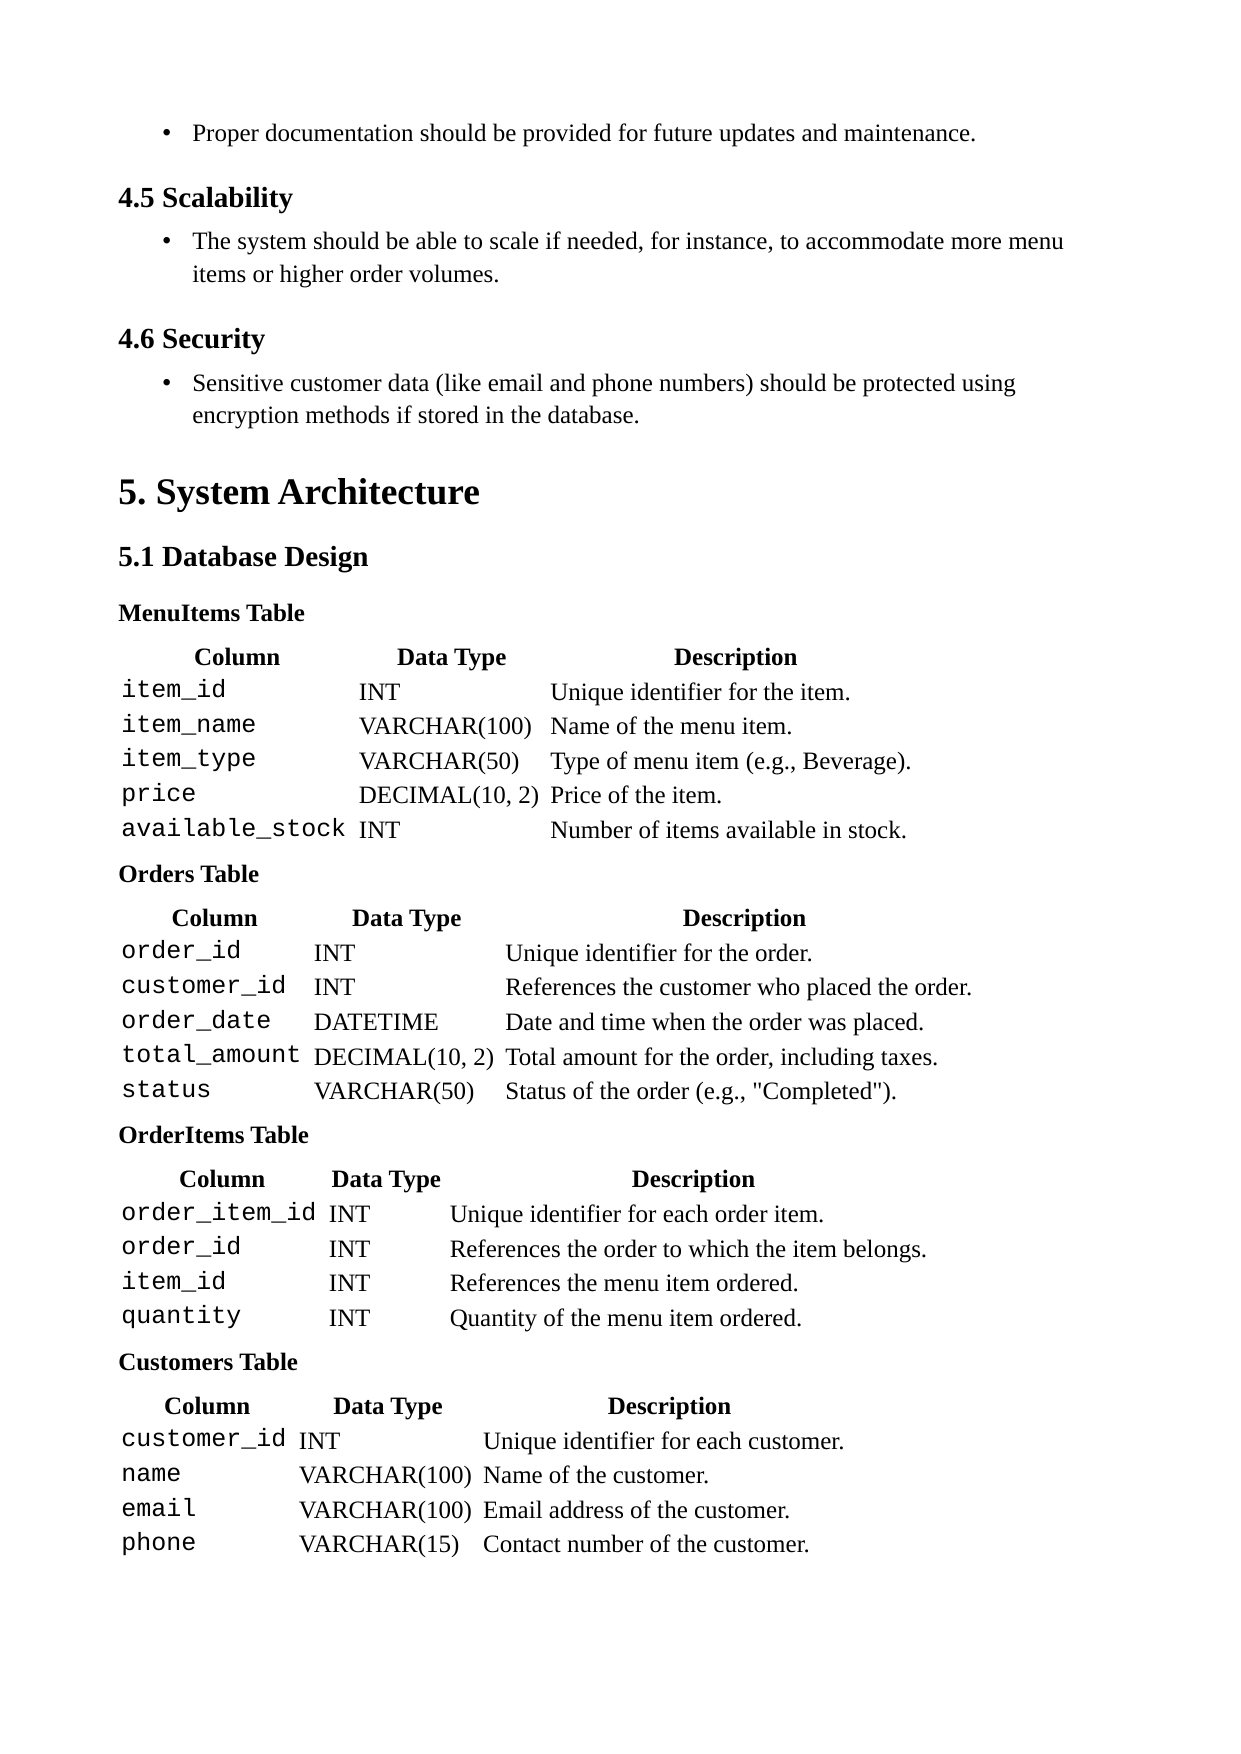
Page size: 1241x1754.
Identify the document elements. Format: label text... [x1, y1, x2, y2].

table_cell order_date [118, 1004, 311, 1039]
subtitle 5. System Architecture [118, 469, 1122, 512]
table_cell INT [326, 1300, 447, 1334]
table_header Column [118, 900, 311, 935]
table_cell VARCHAR(50) [356, 743, 547, 777]
table_cell order_id [118, 935, 311, 969]
table_cell email [118, 1492, 296, 1527]
table_cell item_id [118, 1265, 326, 1300]
table_cell VARCHAR(15) [296, 1527, 480, 1561]
table_cell INT [311, 970, 502, 1004]
table_cell status [118, 1073, 311, 1108]
table_cell Email address of the customer. [480, 1492, 859, 1527]
table_cell item_name [118, 708, 356, 743]
table_cell Price of the item. [547, 778, 924, 812]
table_header Data Type [326, 1162, 447, 1196]
table_cell VARCHAR(100) [296, 1458, 480, 1492]
table_cell phone [118, 1527, 296, 1561]
table_cell Unique identifier for the item. [547, 674, 924, 708]
subtitle 4.5 Scalability [118, 180, 1122, 214]
table_cell DECIMAL(10, 2) [311, 1039, 502, 1073]
table_cell INT [311, 935, 502, 969]
table_cell total_amount [118, 1039, 311, 1073]
table_cell References the order to which the item belongs. [447, 1231, 940, 1265]
subtitle 5.1 Database Design [118, 539, 1122, 573]
table_cell customer_id [118, 970, 311, 1004]
table_cell INT [356, 812, 547, 847]
table_header Data Type [311, 900, 502, 935]
table_cell quantity [118, 1300, 326, 1334]
table_cell INT [326, 1231, 447, 1265]
table_cell Quantity of the menu item ordered. [447, 1300, 940, 1334]
table_cell VARCHAR(100) [296, 1492, 480, 1527]
subtitle MenuItems Table [118, 598, 1122, 627]
table_header Description [502, 900, 986, 935]
table_cell item_id [118, 674, 356, 708]
table_cell INT [356, 674, 547, 708]
table_cell Type of menu item (e.g., Beverage). [547, 743, 924, 777]
table_cell customer_id [118, 1423, 296, 1457]
table_header Description [547, 639, 924, 674]
table_header Description [447, 1162, 940, 1196]
table_cell order_id [118, 1231, 326, 1265]
table_cell INT [326, 1265, 447, 1300]
table_cell DECIMAL(10, 2) [356, 778, 547, 812]
table_header Column [118, 639, 356, 674]
table_cell Number of items available in stock. [547, 812, 924, 847]
list The system should be able to scale if needed, for instance, to accommodate more menu items or higher order volumes. [162, 226, 1122, 288]
table_cell Date and time when the order was placed. [502, 1004, 986, 1039]
table_cell Status of the order (e.g., "Completed"). [502, 1073, 986, 1108]
table_cell VARCHAR(100) [356, 708, 547, 743]
table_header Data Type [356, 639, 547, 674]
table_header Description [480, 1388, 859, 1423]
table_cell Total amount for the order, including taxes. [502, 1039, 986, 1073]
subtitle OrderItems Table [118, 1120, 1122, 1149]
table_cell Unique identifier for the order. [502, 935, 986, 969]
table_header Data Type [296, 1388, 480, 1423]
table_cell price [118, 778, 356, 812]
subtitle Orders Table [118, 859, 1122, 888]
subtitle Customers Table [118, 1347, 1122, 1376]
table_cell item_type [118, 743, 356, 777]
table_cell VARCHAR(50) [311, 1073, 502, 1108]
table_cell order_item_id [118, 1196, 326, 1231]
table_cell INT [296, 1423, 480, 1457]
table_cell available_stock [118, 812, 356, 847]
table_cell name [118, 1458, 296, 1492]
table_header Column [118, 1162, 326, 1196]
table_cell Contact number of the customer. [480, 1527, 859, 1561]
table_header Column [118, 1388, 296, 1423]
table_cell References the customer who placed the order. [502, 970, 986, 1004]
list Sensitive customer data (like email and phone numbers) should be protected using encryption methods if stored in the database. [162, 368, 1122, 429]
table_cell Unique identifier for each order item. [447, 1196, 940, 1231]
table_cell Name of the menu item. [547, 708, 924, 743]
table_cell References the menu item ordered. [447, 1265, 940, 1300]
list Proper documentation should be provided for future updates and maintenance. [162, 118, 1122, 147]
table_cell INT [326, 1196, 447, 1231]
table_cell Name of the customer. [480, 1458, 859, 1492]
table_cell DATETIME [311, 1004, 502, 1039]
table_cell Unique identifier for each customer. [480, 1423, 859, 1457]
subtitle 4.6 Security [118, 322, 1122, 355]
